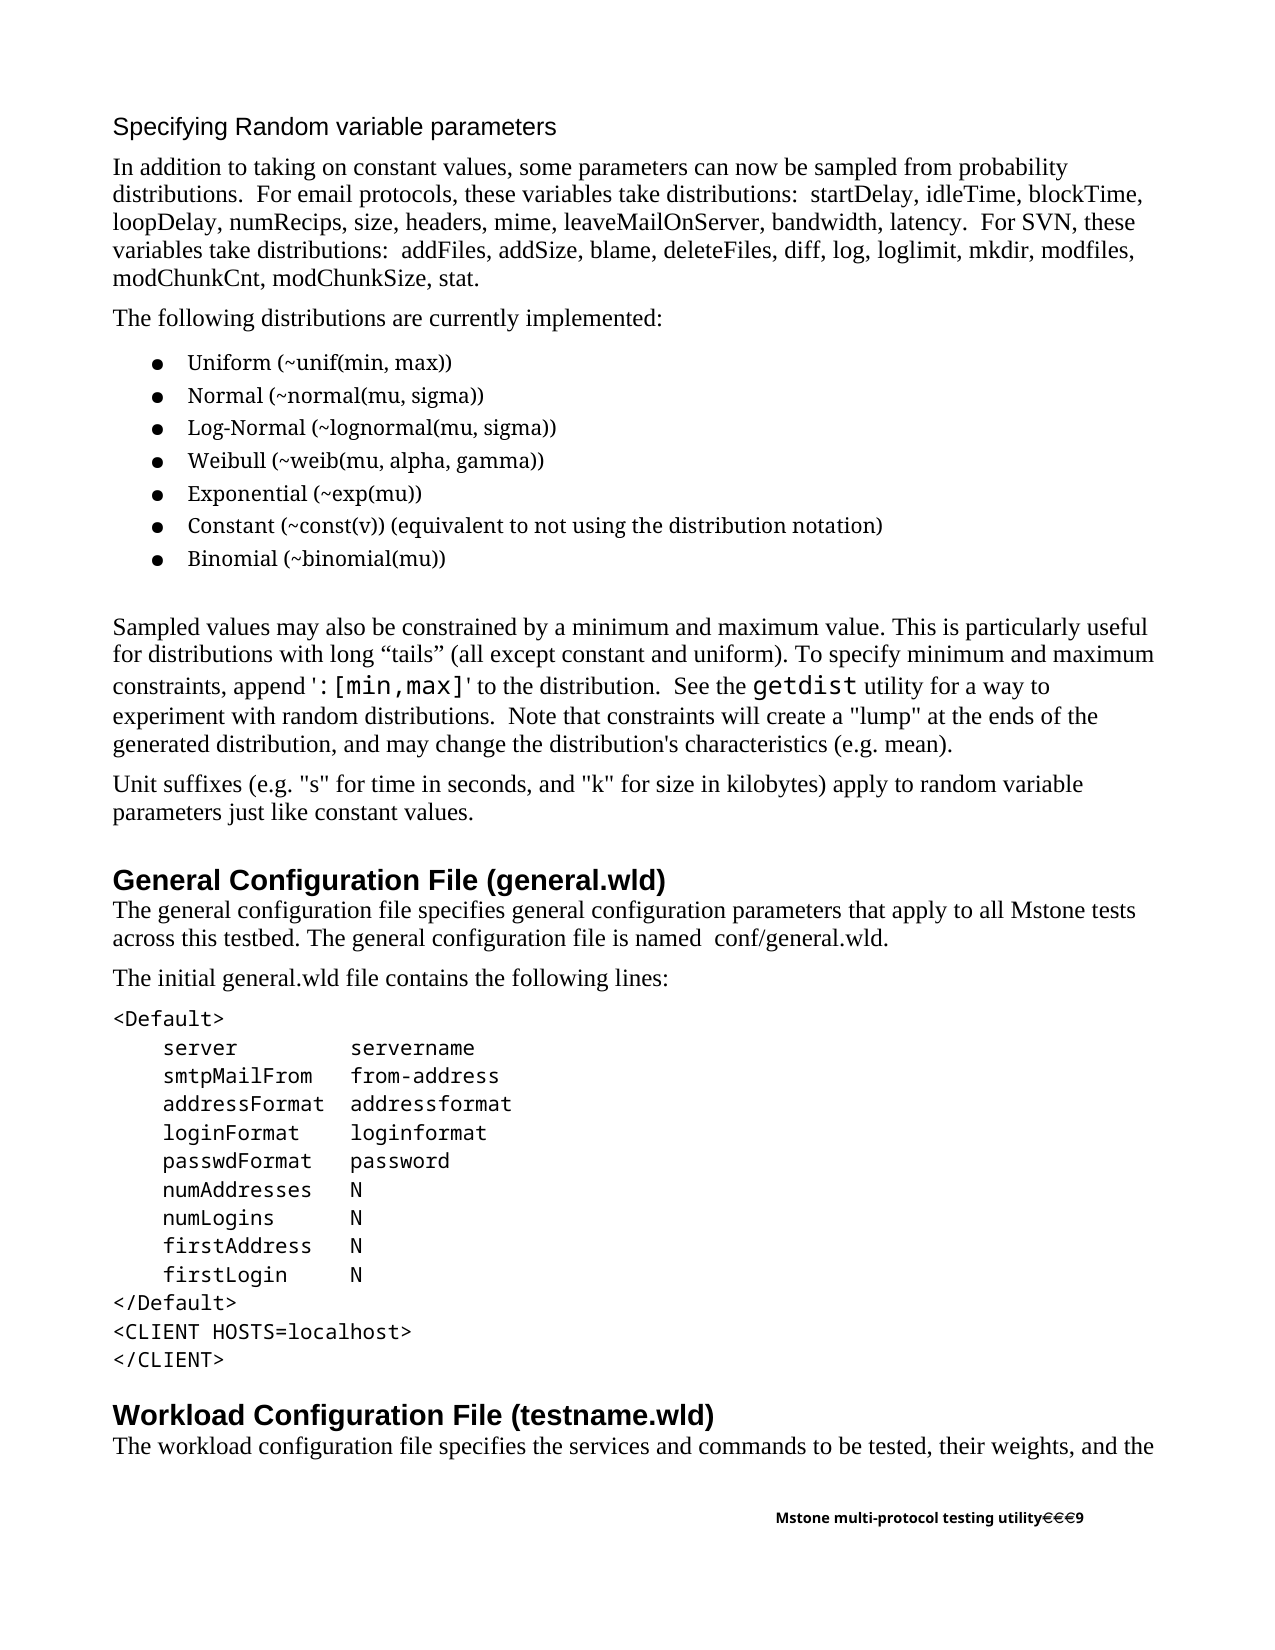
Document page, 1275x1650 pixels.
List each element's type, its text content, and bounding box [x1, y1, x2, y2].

text The initial general.wld file contains the following lines: [112, 964, 1162, 992]
text Sampled values may also be constrained by a minimum and maximum value. This is particularly useful for distributions with long “tails” (all except constant and uniform). To specify minimum and maximum constraints, append ':[min,max]' to the distribution. See the getdist utility for a way to experiment with random distributions. Note that constraints will create a "lump" at the ends of the generated distribution, and may change the distribution's characteristics (e.g. mean). [112, 613, 1162, 757]
text The general configuration file specifies general configuration parameters that apply to all Mstone tests across this testbed. The general configuration file is named conf/general.wld. [112, 896, 1162, 951]
list Normal (~normal(mu, sigma)) [150, 381, 1162, 409]
text The following distributions are currently implemented: [112, 304, 1162, 332]
text The workload configuration file specifies the services and commands to be tested, their weights, and the [112, 1432, 1162, 1460]
list Uniform (~unif(min, max)) [150, 348, 1162, 377]
subtitle General Configuration File (general.wld) [112, 863, 1162, 896]
text <Default> server servername smtpMailFrom from-address addressFormat addressformat loginFormat loginformat passwdFormat password numAddresses N numLogins N firstAddress N firstLogin N </Default> [112, 1004, 1162, 1317]
subtitle Specifying Random variable parameters [112, 112, 1162, 140]
list Weibull (~weib(mu, alpha, gamma)) [150, 446, 1162, 474]
list Binomial (~binomial(mu)) [150, 544, 1162, 572]
list Constant (~const(v)) (equivalent to not using the distribution notation) [150, 511, 1162, 540]
list Exponential (~exp(mu)) [150, 479, 1162, 507]
text In addition to taking on constant values, some parameters can now be sampled from probability distributions. For email protocols, these variables take distributions: startDelay, idleTime, blockTime, loopDelay, numRecips, size, headers, mime, leaveMailOnServer, bandwidth, latency. For SVN, these variables take distributions: addFiles, addSize, blame, deleteFiles, diff, log, loglimit, mkdir, modfiles, modChunkCnt, modChunkSize, stat. [112, 153, 1162, 291]
text <CLIENT HOSTS=localhost> </CLIENT> [112, 1317, 1162, 1374]
text Unit suffixes (e.g. "s" for time in seconds, and "k" for size in kilobytes) apply to random variable parameters just like constant values. [112, 770, 1162, 825]
list Log-Normal (~lognormal(mu, sigma)) [150, 413, 1162, 442]
subtitle Workload Configuration File (testname.wld) [112, 1399, 1162, 1432]
